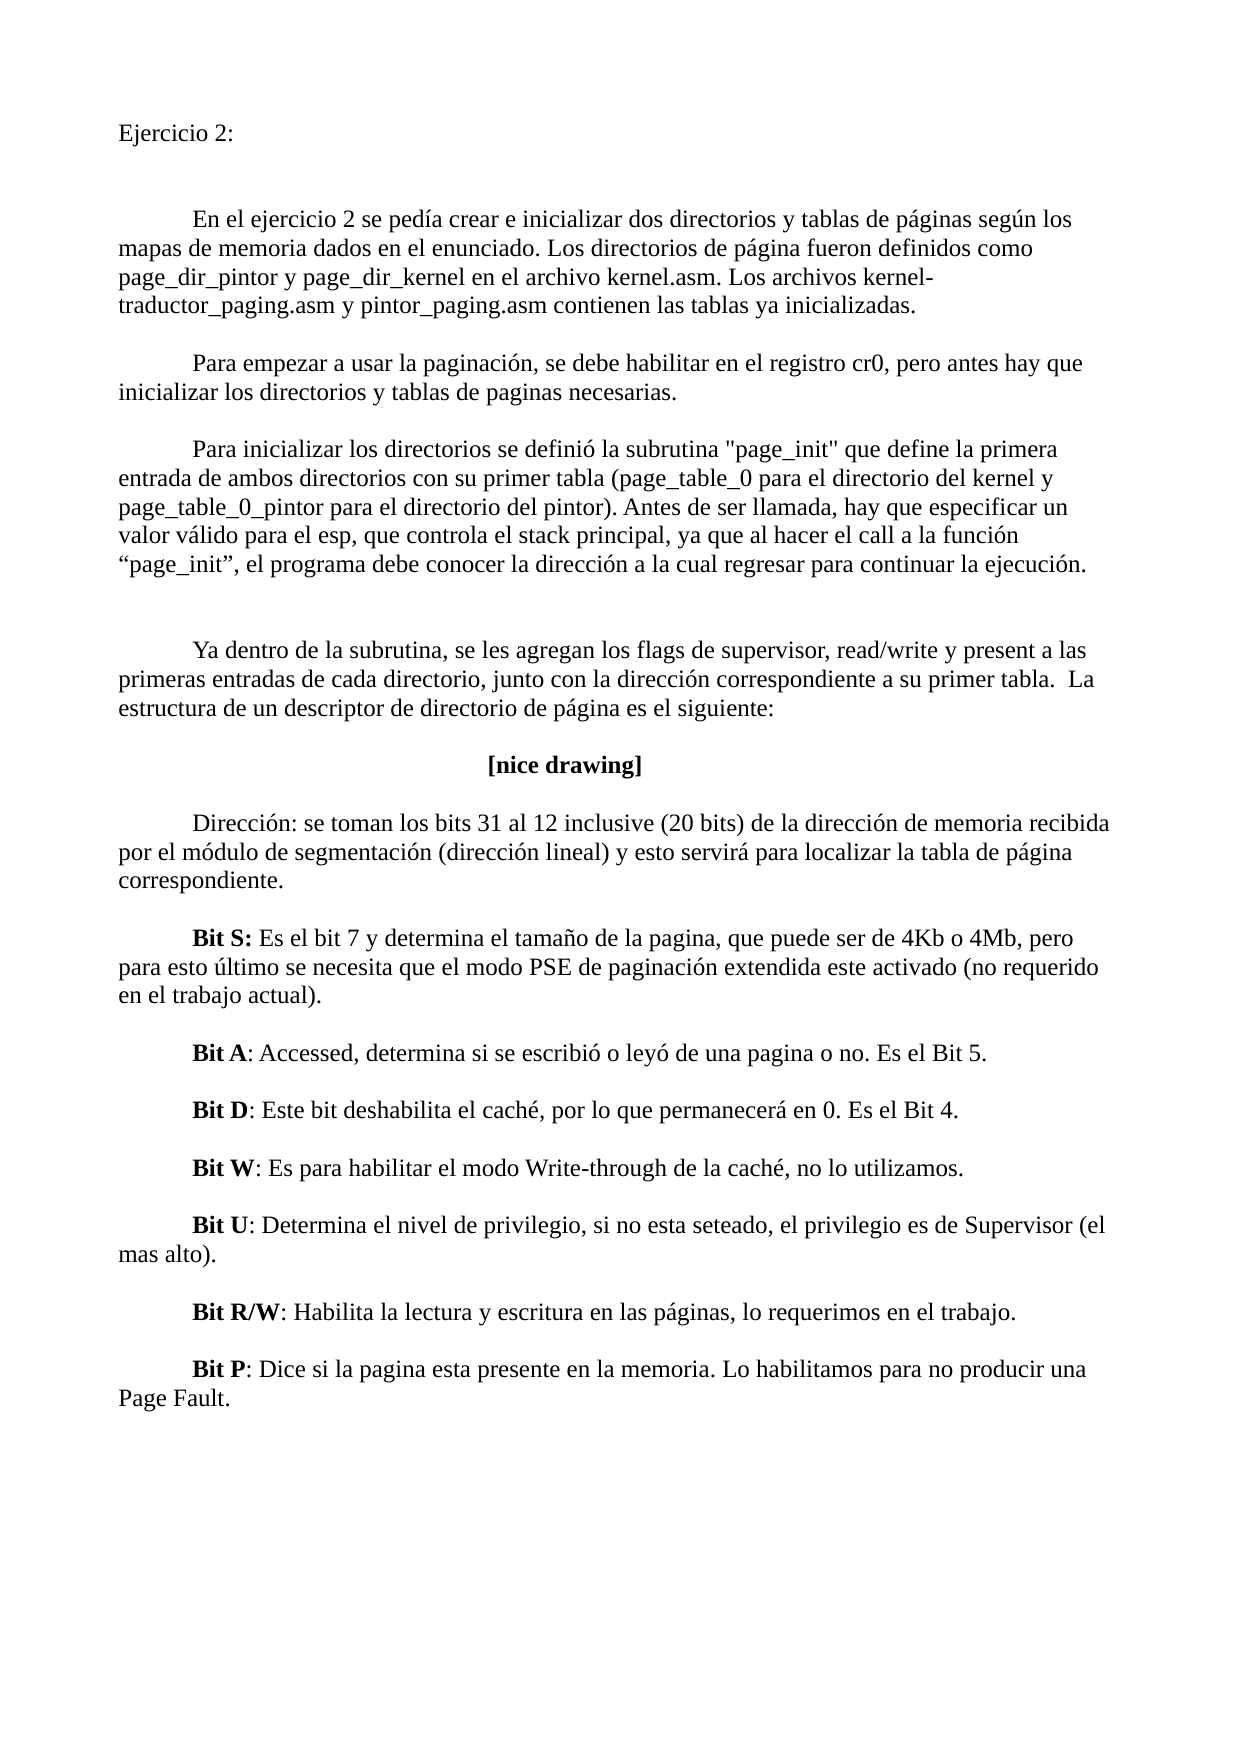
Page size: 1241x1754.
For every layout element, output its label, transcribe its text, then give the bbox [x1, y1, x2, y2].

text Para empezar a usar la paginación, se debe habilitar en el registro cr0, pero antes hay que inicializar los directorios y tablas de paginas necesarias. [118, 348, 1122, 406]
text Bit A: Accessed, determina si se escribió o leyó de una pagina o no. Es el Bit 5. [118, 1038, 1122, 1067]
text Bit R/W: Habilita la lectura y escritura en las páginas, lo requerimos en el trabajo. [118, 1297, 1122, 1326]
text Ya dentro de la subrutina, se les agregan los flags de supervisor, read/write y present a las primeras entradas de cada directorio, junto con la dirección correspondiente a su primer tabla. La estructura de un descriptor de directorio de página es el siguiente: [118, 636, 1122, 722]
text Ejercicio 2: [118, 118, 1122, 147]
text Bit W: Es para habilitar el modo Write-through de la caché, no lo utilizamos. [118, 1153, 1122, 1182]
text Para inicializar los directorios se definió la subrutina "page_init" que define la primera entrada de ambos directorios con su primer tabla (page_table_0 para el directorio del kernel y page_table_0_pintor para el directorio del pintor). Antes de ser llamada, hay que especificar un valor válido para el esp, que controla el stack principal, ya que al hacer el call a la función “page_init”, el programa debe conocer la dirección a la cual regresar para continuar la ejecución. [118, 434, 1122, 578]
text Bit S: Es el bit 7 y determina el tamaño de la pagina, que puede ser de 4Kb o 4Mb, pero para esto último se necesita que el modo PSE de paginación extendida este activado (no requerido en el trabajo actual). [118, 923, 1122, 1009]
text Bit D: Este bit deshabilita el caché, por lo que permanecerá en 0. Es el Bit 4. [118, 1096, 1122, 1124]
text Dirección: se toman los bits 31 al 12 inclusive (20 bits) de la dirección de memoria recibida por el módulo de segmentación (dirección lineal) y esto servirá para localizar la tabla de página correspondiente. [118, 808, 1122, 894]
text Bit P: Dice si la pagina esta presente en la memoria. Lo habilitamos para no producir una Page Fault. [118, 1354, 1122, 1412]
text En el ejercicio 2 se pedía crear e inicializar dos directorios y tablas de páginas según los mapas de memoria dados en el enunciado. Los directorios de página fueron definidos como page_dir_pintor y page_dir_kernel en el archivo kernel.asm. Los archivos kernel-traductor_paging.asm y pintor_paging.asm contienen las tablas ya inicializadas. [118, 204, 1122, 319]
text [nice drawing] [118, 751, 1122, 779]
text Bit U: Determina el nivel de privilegio, si no esta seteado, el privilegio es de Supervisor (el mas alto). [118, 1211, 1122, 1268]
